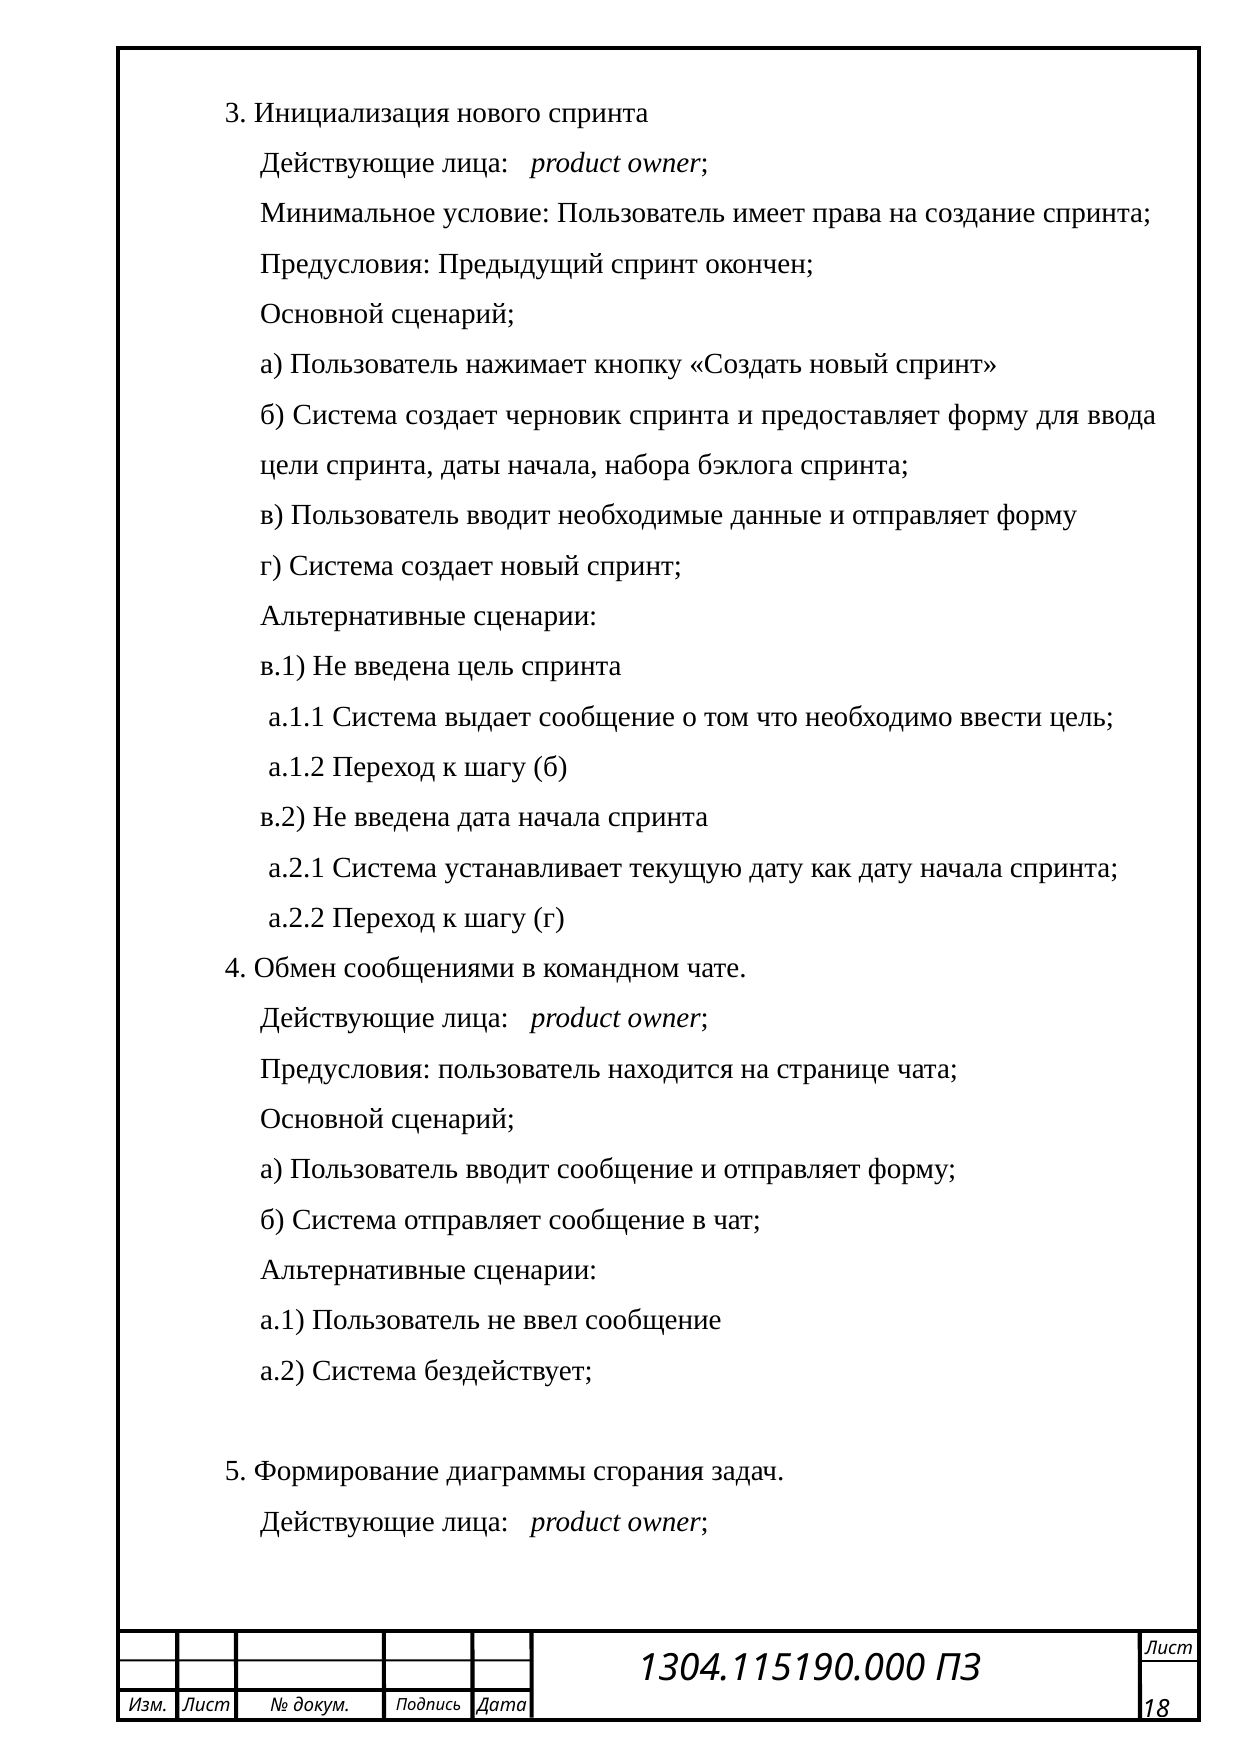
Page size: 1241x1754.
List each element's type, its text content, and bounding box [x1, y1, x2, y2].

text 5. Формирование диаграммы сгорания задач. [224, 1453, 1157, 1487]
text Действующие лица: product owner; [260, 1001, 1157, 1034]
text Минимальное условие: Пользователь имеет права на создание спринта; [260, 196, 1157, 229]
text а.1.2 Переход к шагу (б) [260, 749, 1157, 783]
text а.2.2 Переход к шагу (г) [260, 900, 1157, 933]
text а.2.1 Система устанавливает текущую дату как дату начала спринта; [260, 850, 1157, 883]
text а.2) Система бездействует; [260, 1353, 1157, 1386]
text 3. Инициализация нового спринта [224, 95, 1157, 128]
text в.2) Не введена дата начала спринта [260, 799, 1157, 833]
text 4. Обмен сообщениями в командном чате. [224, 950, 1157, 984]
text в) Пользователь вводит необходимые данные и отправляет форму [260, 497, 1157, 531]
text а) Пользователь вводит сообщение и отправляет форму; [260, 1152, 1157, 1185]
text б) Система отправляет сообщение в чат; [260, 1202, 1157, 1235]
text а.1.1 Система выдает сообщение о том что необходимо ввести цель; [260, 699, 1157, 732]
text в.1) Не введена цель спринта [260, 648, 1157, 682]
text а.1) Пользователь не ввел сообщение [260, 1302, 1157, 1336]
text Предусловия: Предыдущий спринт окончен; [260, 246, 1157, 279]
text г) Система создает новый спринт; [260, 548, 1157, 581]
text Предусловия: пользователь находится на странице чата; [260, 1051, 1157, 1084]
text Основной сценарий; [260, 1101, 1157, 1135]
text Альтернативные сценарии: [260, 598, 1157, 632]
text Действующие лица: product owner; [260, 145, 1157, 179]
text Действующие лица: product owner; [260, 1504, 1157, 1537]
text а) Пользователь нажимает кнопку «Создать новый спринт» [260, 347, 1157, 380]
text б) Система создает черновик спринта и предоставляет форму для ввода цели спринта, даты начала, набора бэклога спринта; [260, 397, 1157, 481]
text Альтернативные сценарии: [260, 1252, 1157, 1286]
text Основной сценарий; [260, 296, 1157, 330]
